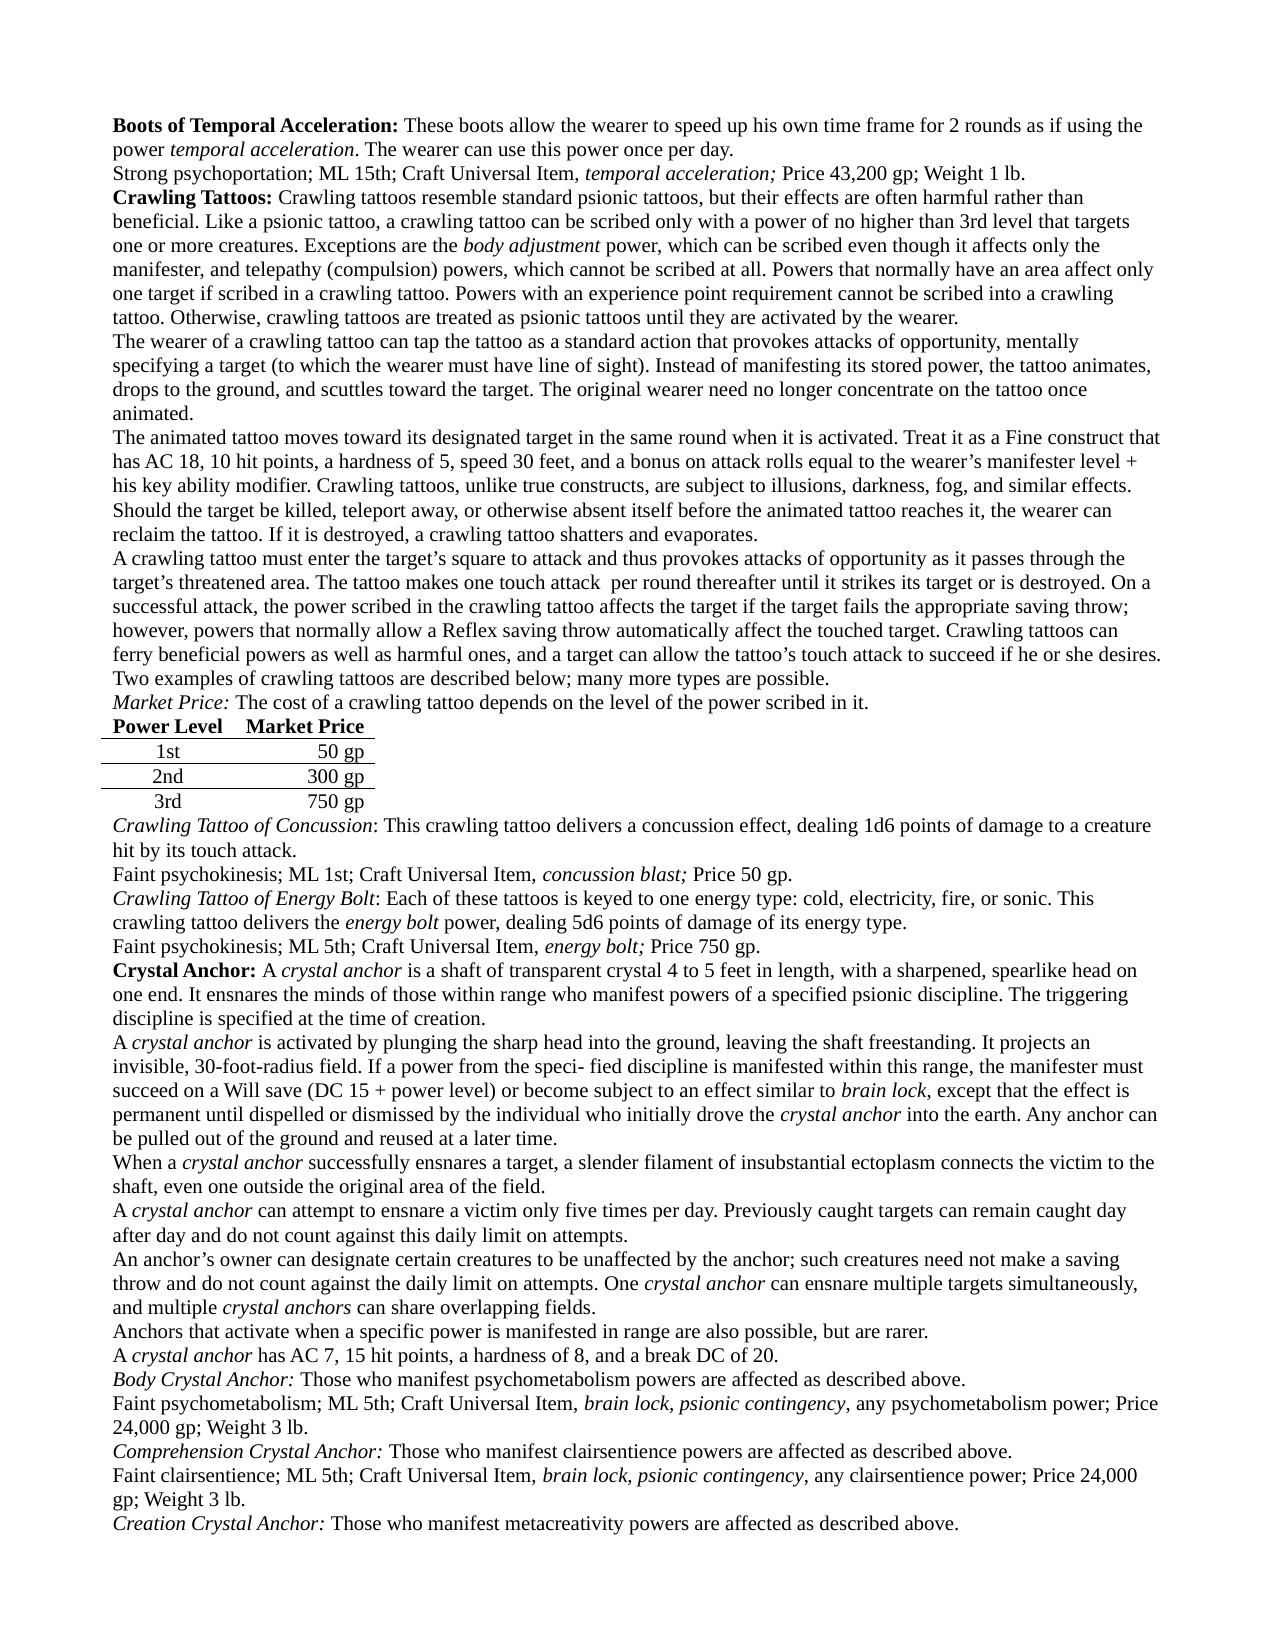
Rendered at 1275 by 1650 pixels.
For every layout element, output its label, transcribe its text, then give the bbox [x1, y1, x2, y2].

text A crystal anchor is activated by plunging the sharp head into the ground, leaving the shaft freestanding. It projects an invisible, 30-foot-radius field. If a power from the speci- fied discipline is manifested within this range, the manifester must succeed on a Will save (DC 15 + power level) or become subject to an effect similar to brain lock, except that the effect is permanent until dispelled or dismissed by the individual who initially drove the crystal anchor into the earth. Any anchor can be pulled out of the ground and reused at a later time. [112, 1030, 1162, 1150]
table_cell 50 gp [234, 739, 375, 763]
text Crawling Tattoo of Concussion: This crawling tattoo delivers a concussion effect, dealing 1d6 points of damage to a creature hit by its touch attack. [112, 813, 1162, 862]
text Strong psychoportation; ML 15th; Craft Universal Item, temporal acceleration; Price 43,200 gp; Weight 1 lb. [112, 161, 1162, 185]
table_cell 750 gp [234, 789, 375, 813]
text A crystal anchor has AC 7, 15 hit points, a hardness of 8, and a break DC of 20. [112, 1343, 1162, 1367]
table_header Market Price [234, 714, 375, 738]
text When a crystal anchor successfully ensnares a target, a slender filament of insubstantial ectoplasm connects the victim to the shaft, even one outside the original area of the field. [112, 1150, 1162, 1198]
text Crystal Anchor: A crystal anchor is a shaft of transparent crystal 4 to 5 feet in length, with a sharpened, spearlike head on one end. It ensnares the minds of those within range who manifest powers of a specified psionic discipline. The triggering discipline is specified at the time of creation. [112, 958, 1162, 1030]
text Crawling Tattoos: Crawling tattoos resemble standard psionic tattoos, but their effects are often harmful rather than beneficial. Like a psionic tattoo, a crawling tattoo can be scribed only with a power of no higher than 3rd level that targets one or more creatures. Exceptions are the body adjustment power, which can be scribed even though it affects only the manifester, and telepathy (compulsion) powers, which cannot be scribed at all. Powers that normally have an area affect only one target if scribed in a crawling tattoo. Powers with an experience point requirement cannot be scribed into a crawling tattoo. Otherwise, crawling tattoos are treated as psionic tattoos until they are activated by the wearer. [112, 185, 1162, 329]
text Body Crystal Anchor: Those who manifest psychometabolism powers are affected as described above. [112, 1367, 1162, 1391]
text Faint psychokinesis; ML 1st; Craft Universal Item, concussion blast; Price 50 gp. [112, 862, 1162, 886]
text Comprehension Crystal Anchor: Those who manifest clairsentience powers are affected as described above. [112, 1439, 1162, 1463]
text Boots of Temporal Acceleration: These boots allow the wearer to speed up his own time frame for 2 rounds as if using the power temporal acceleration. The wearer can use this power once per day. [112, 112, 1162, 161]
text Crawling Tattoo of Energy Bolt: Each of these tattoos is keyed to one energy type: cold, electricity, fire, or sonic. This crawling tattoo delivers the energy bolt power, dealing 5d6 points of damage of its energy type. [112, 886, 1162, 934]
text The animated tattoo moves toward its designated target in the same round when it is activated. Treat it as a Fine construct that has AC 18, 10 hit points, a hardness of 5, speed 30 feet, and a bonus on attack rolls equal to the wearer’s manifester level + his key ability modifier. Crawling tattoos, unlike true constructs, are subject to illusions, darkness, fog, and similar effects. Should the target be killed, teleport away, or otherwise absent itself before the animated tattoo reaches it, the wearer can reclaim the tattoo. If it is destroyed, a crawling tattoo shatters and evaporates. [112, 425, 1162, 546]
text Faint psychometabolism; ML 5th; Craft Universal Item, brain lock, psionic contingency, any psychometabolism power; Price 24,000 gp; Weight 3 lb. [112, 1391, 1162, 1439]
text A crawling tattoo must enter the target’s square to attack and thus provokes attacks of opportunity as it passes through the target’s threatened area. The tattoo makes one touch attack per round thereafter until it strikes its target or is destroyed. On a successful attack, the power scribed in the crawling tattoo affects the target if the target fails the appropriate saving throw; however, powers that normally allow a Reflex saving throw automatically affect the touched target. Crawling tattoos can ferry beneficial powers as well as harmful ones, and a target can allow the tattoo’s touch attack to succeed if he or she desires. [112, 546, 1162, 666]
text Creation Crystal Anchor: Those who manifest metacreativity powers are affected as described above. [112, 1511, 1162, 1535]
table_cell 2nd [101, 764, 234, 788]
table_cell 3rd [101, 789, 234, 813]
text Market Price: The cost of a crawling tattoo depends on the level of the power scribed in it. [112, 690, 1162, 714]
text Faint clairsentience; ML 5th; Craft Universal Item, brain lock, psionic contingency, any clairsentience power; Price 24,000 gp; Weight 3 lb. [112, 1463, 1162, 1511]
text The wearer of a crawling tattoo can tap the tattoo as a standard action that provokes attacks of opportunity, mentally specifying a target (to which the wearer must have line of sight). Instead of manifesting its stored power, the tattoo animates, drops to the ground, and scuttles toward the target. The original wearer need no longer concentrate on the tattoo once animated. [112, 329, 1162, 425]
text A crystal anchor can attempt to ensnare a victim only five times per day. Previously caught targets can remain caught day after day and do not count against this daily limit on attempts. [112, 1198, 1162, 1247]
text Faint psychokinesis; ML 5th; Craft Universal Item, energy bolt; Price 750 gp. [112, 934, 1162, 958]
table_cell 300 gp [234, 764, 375, 788]
table_header Power Level [101, 714, 234, 738]
text An anchor’s owner can designate certain creatures to be unaffected by the anchor; such creatures need not make a saving throw and do not count against the daily limit on attempts. One crystal anchor can ensnare multiple targets simultaneously, and multiple crystal anchors can share overlapping fields. [112, 1247, 1162, 1319]
table_cell 1st [101, 739, 234, 763]
text Anchors that activate when a specific power is manifested in range are also possible, but are rarer. [112, 1319, 1162, 1343]
text Two examples of crawling tattoos are described below; many more types are possible. [112, 666, 1162, 690]
